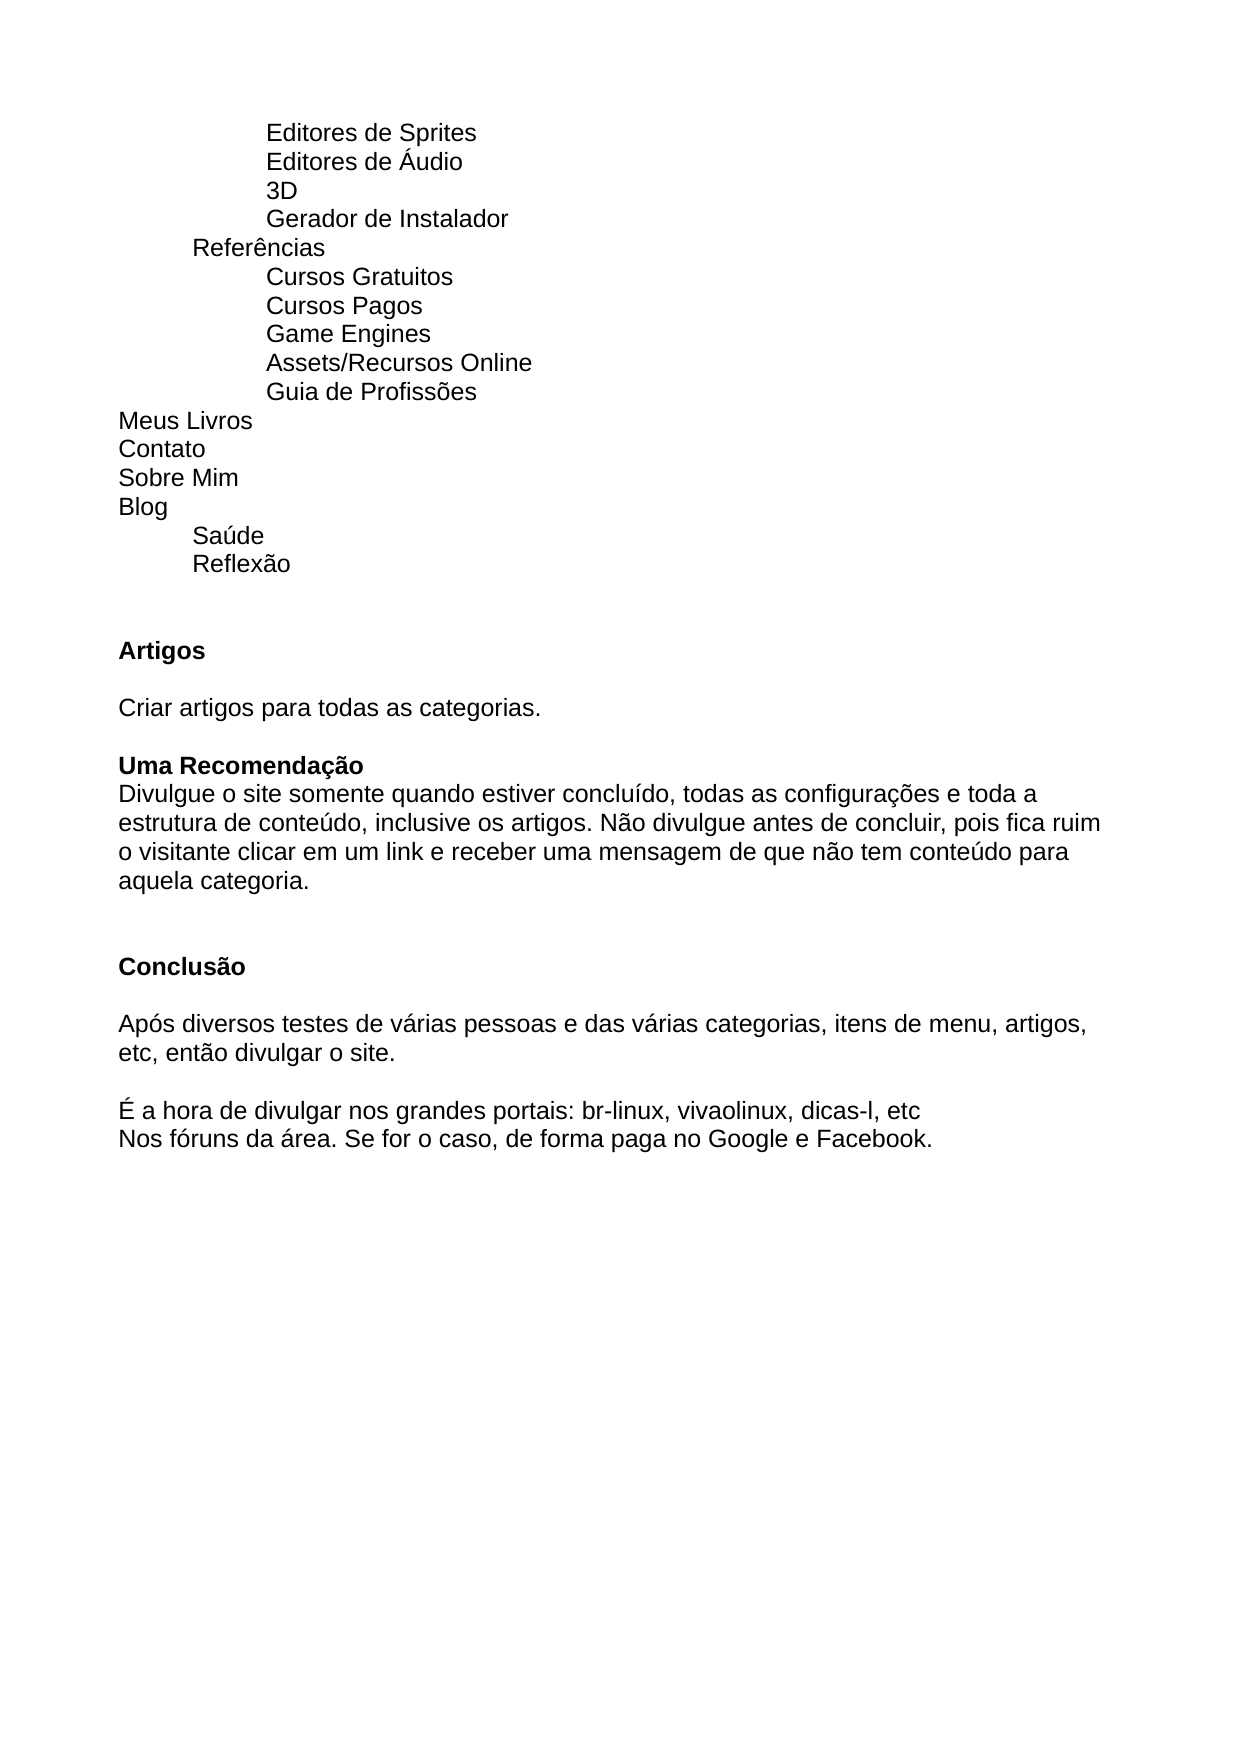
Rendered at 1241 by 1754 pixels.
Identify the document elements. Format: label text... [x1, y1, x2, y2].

text Reflexão [118, 549, 1122, 578]
text Game Engines [118, 319, 1122, 348]
text Saúde [118, 521, 1122, 549]
text Artigos [118, 636, 1122, 664]
text Cursos Gratuitos [118, 262, 1122, 291]
text Após diversos testes de várias pessoas e das várias categorias, itens de menu, artigos, etc, então divulgar o site. [118, 1009, 1122, 1067]
text Guia de Profissões [118, 377, 1122, 406]
text Cursos Pagos [118, 291, 1122, 319]
text Uma Recomendação Divulgue o site somente quando estiver concluído, todas as configurações e toda a estrutura de conteúdo, inclusive os artigos. Não divulgue antes de concluir, pois fica ruim o visitante clicar em um link e receber uma mensagem de que não tem conteúdo para aquela categoria. [118, 751, 1122, 894]
text Referências [118, 233, 1122, 262]
text Contato [118, 434, 1122, 463]
text Blog [118, 492, 1122, 521]
text Sobre Mim [118, 463, 1122, 492]
text É a hora de divulgar nos grandes portais: br-linux, vivaolinux, dicas-l, etc [118, 1096, 1122, 1124]
text Conclusão [118, 952, 1122, 981]
text Meus Livros [118, 406, 1122, 434]
text 3D [118, 176, 1122, 204]
text Editores de Sprites [118, 118, 1122, 147]
text Gerador de Instalador [118, 204, 1122, 233]
text Criar artigos para todas as categorias. [118, 693, 1122, 722]
text Assets/Recursos Online [118, 348, 1122, 377]
text Editores de Áudio [118, 147, 1122, 176]
text Nos fóruns da área. Se for o caso, de forma paga no Google e Facebook. [118, 1124, 1122, 1153]
